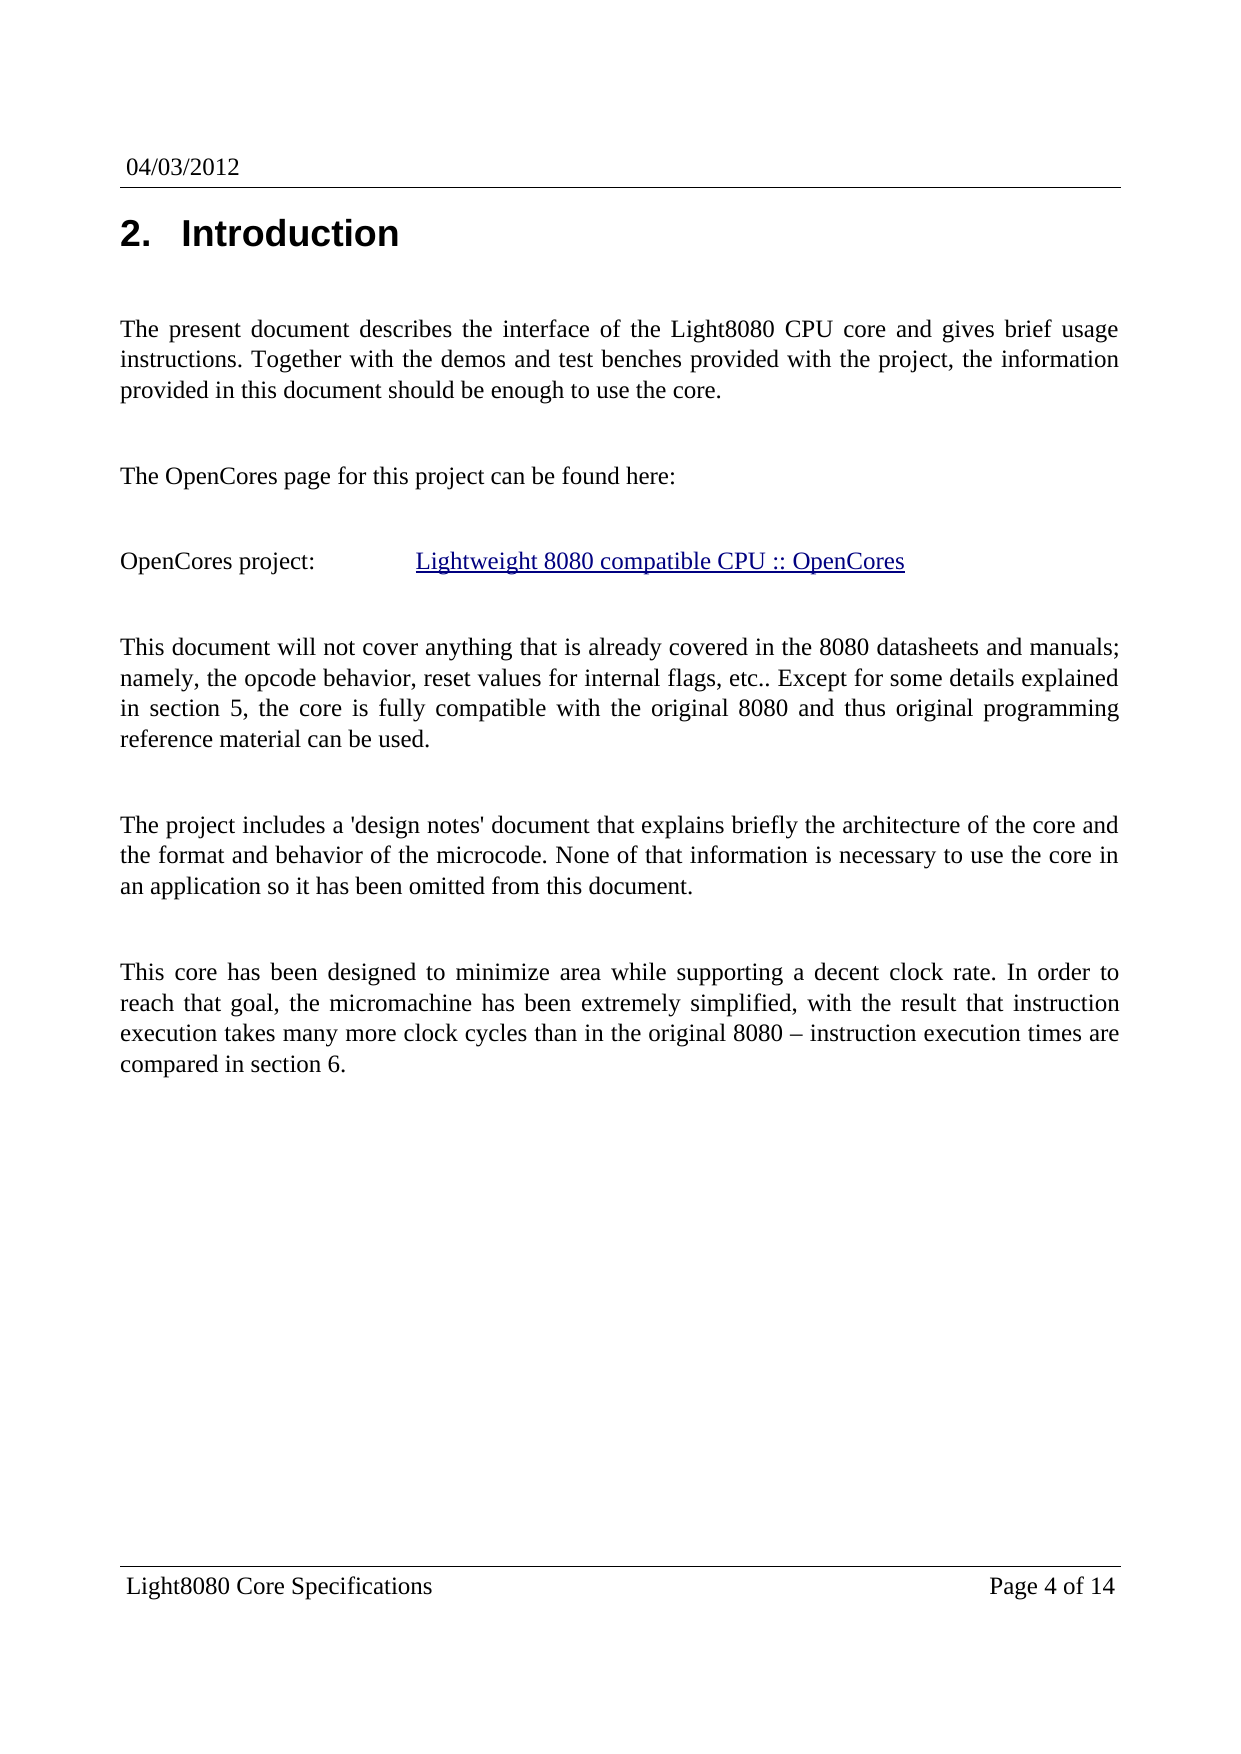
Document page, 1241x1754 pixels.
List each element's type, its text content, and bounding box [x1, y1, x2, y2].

text This document will not cover anything that is already covered in the 8080 datasheets and manuals; namely, the opcode behavior, reset values for internal flags, etc.. Except for some details explained in section 5, the core is fully compatible with the original 8080 and thus original programming reference material can be used. [120, 633, 1121, 753]
text The OpenCores page for this project can be found here: [120, 462, 1121, 489]
text The project includes a 'design notes' document that explains briefly the architecture of the core and the format and behavior of the microcode. None of that information is necessary to use the core in an application so it has been omitted from this document. [120, 811, 1121, 900]
text OpenCores project: Lightweight 8080 compatible CPU :: OpenCores [120, 547, 1121, 575]
text The present document describes the interface of the Light8080 CPU core and gives brief usage instructions. Together with the demos and test benches provided with the project, the information provided in this document should be enough to use the core. [120, 315, 1121, 404]
text This core has been designed to minimize area while supporting a decent clock rate. In order to reach that goal, the micromachine has been extremely simplified, with the result that instruction execution takes many more clock cycles than in the original 8080 – instruction execution times are compared in section 6. [120, 958, 1121, 1078]
subtitle Introduction [120, 212, 1121, 254]
